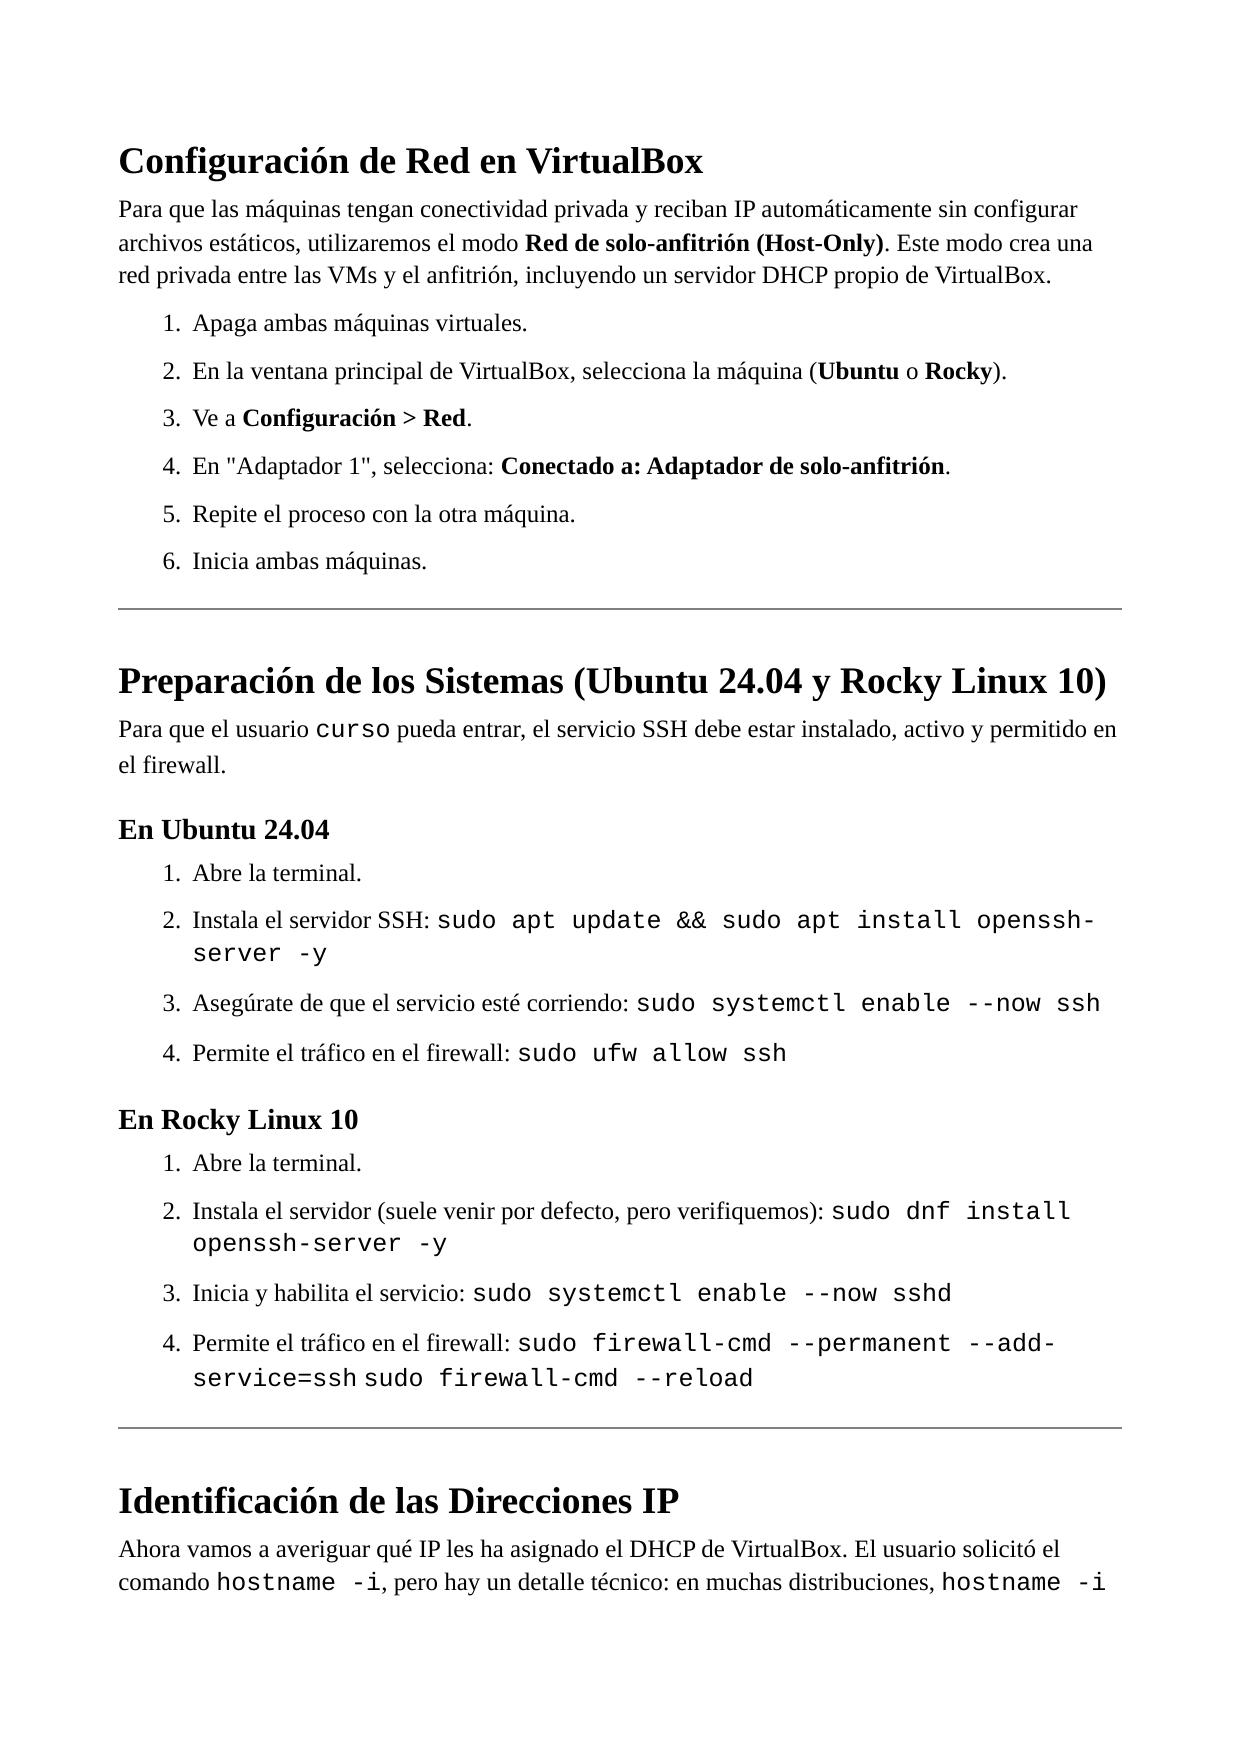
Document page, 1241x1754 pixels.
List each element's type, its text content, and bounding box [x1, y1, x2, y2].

list Instala el servidor SSH: sudo apt update && sudo apt install openssh-server -y [162, 906, 1122, 969]
subtitle En Rocky Linux 10 [118, 1102, 1122, 1136]
subtitle Identificación de las Direcciones IP [118, 1478, 1122, 1521]
list En "Adaptador 1", selecciona: Conectado a: Adaptador de solo-anfitrión. [162, 451, 1122, 480]
text Ahora vamos a averiguar qué IP les ha asignado el DHCP de VirtualBox. El usuario solicitó el comando hostname -i, pero hay un detalle técnico: en muchas distribuciones, hostname -i [118, 1534, 1122, 1598]
list Inicia y habilita el servicio: sudo systemctl enable --now sshd [162, 1278, 1122, 1309]
subtitle Configuración de Red en VirtualBox [118, 139, 1122, 182]
list Asegúrate de que el servicio esté corriendo: sudo systemctl enable --now ssh [162, 988, 1122, 1018]
list Apaga ambas máquinas virtuales. [162, 308, 1122, 337]
list Ve a Configuración > Red. [162, 403, 1122, 432]
list Repite el proceso con la otra máquina. [162, 499, 1122, 527]
list Abre la terminal. [162, 858, 1122, 887]
text Para que las máquinas tengan conectividad privada y reciban IP automáticamente sin configurar archivos estáticos, utilizaremos el modo Red de solo-anfitrión (Host-Only). Este modo crea una red privada entre las VMs y el anfitrión, incluyendo un servidor DHCP propio de VirtualBox. [118, 194, 1122, 289]
list Instala el servidor (suele venir por defecto, pero verifiquemos): sudo dnf install openssh-server -y [162, 1196, 1122, 1259]
list Permite el tráfico en el firewall: sudo ufw allow ssh [162, 1038, 1122, 1068]
list Abre la terminal. [162, 1148, 1122, 1177]
subtitle En Ubuntu 24.04 [118, 812, 1122, 845]
list Permite el tráfico en el firewall: sudo firewall-cmd --permanent --add-service=ssh sudo firewall-cmd --reload [162, 1328, 1122, 1394]
text Para que el usuario curso pueda entrar, el servicio SSH debe estar instalado, activo y permitido en el firewall. [118, 714, 1122, 778]
list En la ventana principal de VirtualBox, selecciona la máquina (Ubuntu o Rocky). [162, 356, 1122, 384]
subtitle Preparación de los Sistemas (Ubuntu 24.04 y Rocky Linux 10) [118, 659, 1122, 702]
list Inicia ambas máquinas. [162, 546, 1122, 575]
